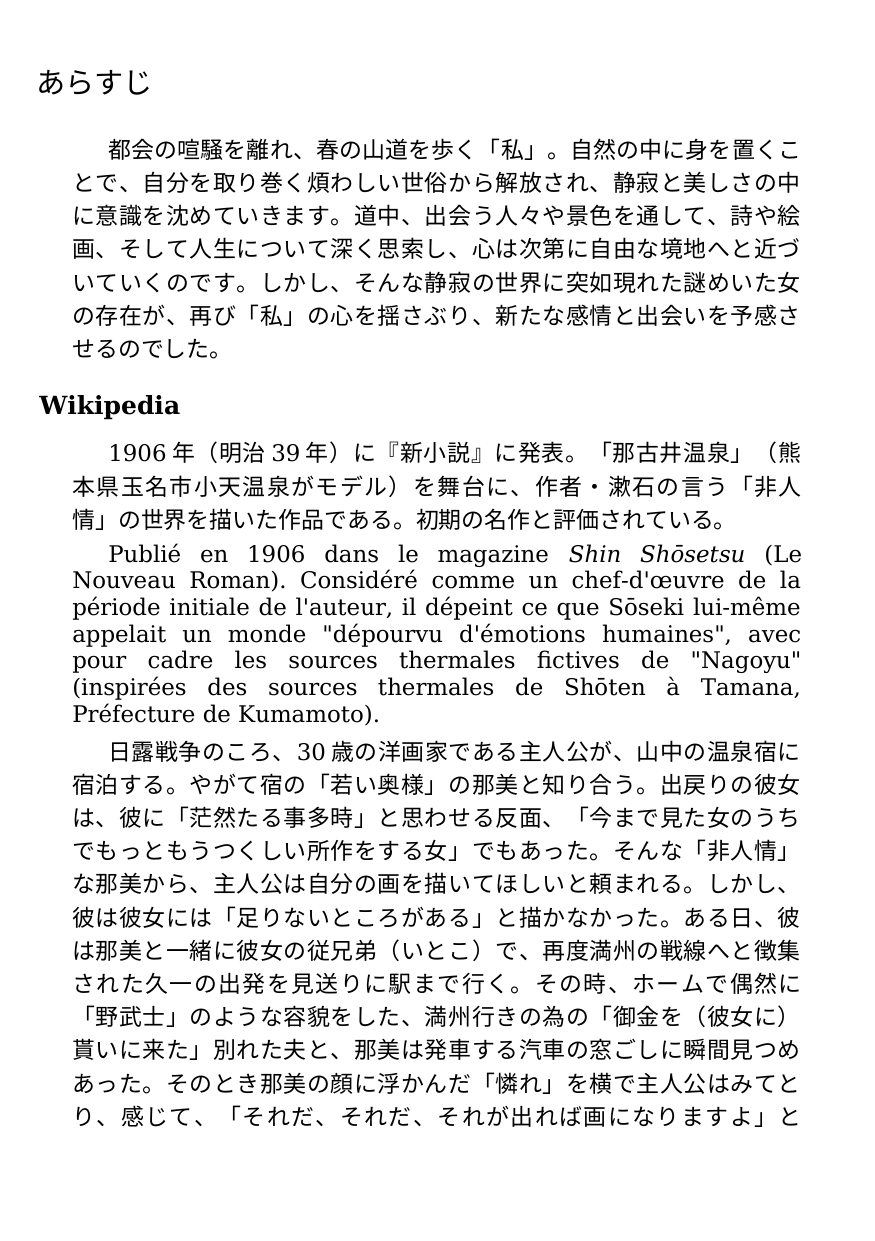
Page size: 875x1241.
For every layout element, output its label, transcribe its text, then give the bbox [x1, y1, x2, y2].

subtitle Wikipedia [36, 388, 838, 423]
text 1906年（明治39年）に『新小説』に発表。「那古井温泉」（熊本県玉名市小天温泉がモデル）を舞台に、作者・漱石の言う「非人情」の世界を描いた作品である。初期の名作と評価されている。 [72, 435, 802, 535]
text 日露戦争のころ、30歳の洋画家である主人公が、山中の温泉宿に宿泊する。やがて宿の「若い奥様」の那美と知り合う。出戻りの彼女は、彼に「茫然たる事多時」と思わせる反面、「今まで見た女のうちでもっともうつくしい所作をする女」でもあった。そんな「非人情」な那美から、主人公は自分の画を描いてほしいと頼まれる。しかし、彼は彼女には「足りないところがある」と描かなかった。ある日、彼は那美と一緒に彼女の従兄弟（いとこ）で、再度満州の戦線へと徴集された久一の出発を見送りに駅まで行く。その時、ホームで偶然に「野武士」のような容貌をした、満州行きの為の「御金を（彼女に）貰いに来た」別れた夫と、那美は発車する汽車の窓ごしに瞬間見つめあった。そのとき那美の顔に浮かんだ「憐れ」を横で主人公はみてとり、感じて、「それだ、それだ、それが出れば画になりますよ」と [72, 733, 802, 1132]
text 都会の喧騒を離れ、春の山道を歩く「私」。自然の中に身を置くことで、自分を取り巻く煩わしい世俗から解放され、静寂と美しさの中に意識を沈めていきます。道中、出会う人々や景色を通して、詩や絵画、そして人生について深く思索し、心は次第に自由な境地へと近づいていくのです。しかし、そんな静寂の世界に突如現れた謎めいた女の存在が、再び「私」の心を揺さぶり、新たな感情と出会いを予感させるのでした。 [72, 132, 802, 364]
subtitle あらすじ [36, 60, 838, 102]
text Publié en 1906 dans le magazine Shin Shōsetsu (Le Nouveau Roman). Considéré comme un chef-d'œuvre de la période initiale de l'auteur, il dépeint ce que Sōseki lui-même appelait un monde "dépourvu d'émotions humaines", avec pour cadre les sources thermales fictives de "Nagoyu" (inspirées des sources thermales de Shōten à Tamana, Préfecture de Kumamoto). [72, 541, 802, 727]
